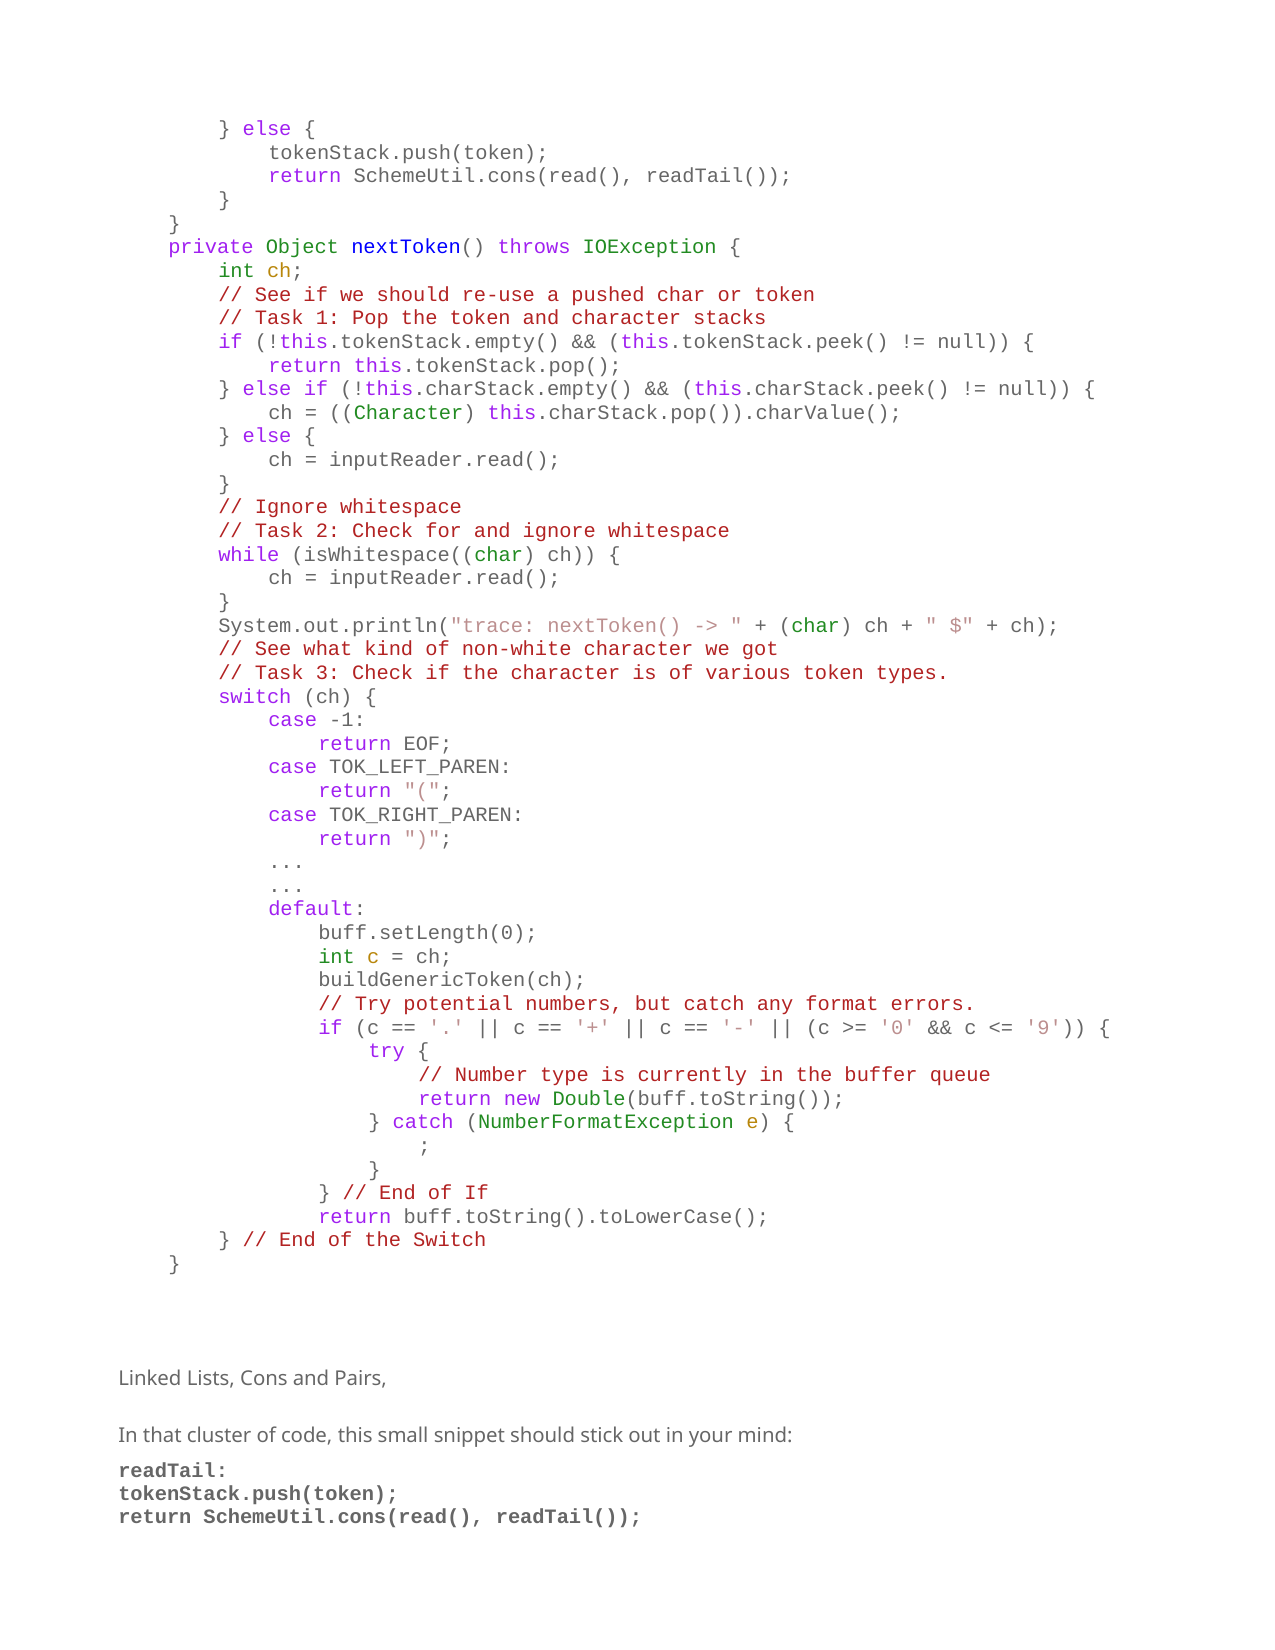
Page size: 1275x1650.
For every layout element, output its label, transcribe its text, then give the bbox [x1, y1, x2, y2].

text // Ignore whitespace [118, 496, 1157, 520]
text case -1: [118, 709, 1157, 733]
text int ch; [118, 260, 1157, 284]
text private Object nextToken() throws IOException { [118, 236, 1157, 260]
text default: [118, 898, 1157, 922]
text // See if we should re-use a pushed char or token [118, 284, 1157, 307]
text // Number type is currently in the buffer queue [118, 1064, 1157, 1088]
text return SchemeUtil.cons(read(), readTail()); [118, 1506, 1157, 1529]
text } // End of If [118, 1182, 1157, 1206]
text ch = ((Character) this.charStack.pop()).charValue(); [118, 402, 1157, 426]
text return "("; [118, 780, 1157, 804]
text } [118, 591, 1157, 615]
text return SchemeUtil.cons(read(), readTail()); [118, 165, 1157, 189]
text if (c == '.' || c == '+' || c == '-' || (c >= '0' && c <= '9')) { [118, 1017, 1157, 1040]
text tokenStack.push(token); [118, 1483, 1157, 1506]
text case TOK_RIGHT_PAREN: [118, 804, 1157, 827]
text // Task 2: Check for and ignore whitespace [118, 520, 1157, 544]
text // Task 3: Check if the character is of various token types. [118, 662, 1157, 686]
text // Task 1: Pop the token and character stacks [118, 307, 1157, 331]
text buff.setLength(0); [118, 922, 1157, 946]
text int c = ch; [118, 946, 1157, 969]
text return buff.toString().toLowerCase(); [118, 1206, 1157, 1229]
text System.out.println("trace: nextToken() -> " + (char) ch + " $" + ch); [118, 615, 1157, 638]
text Linked Lists, Cons and Pairs, In that cluster of code, this small snippet should stick out in your mind: [118, 1306, 1157, 1448]
text try { [118, 1040, 1157, 1064]
text ... [118, 875, 1157, 898]
text } [118, 213, 1157, 236]
text } [118, 1158, 1157, 1182]
text } [118, 189, 1157, 213]
text return ")"; [118, 827, 1157, 851]
text } [118, 473, 1157, 496]
text return EOF; [118, 733, 1157, 757]
text } [118, 1253, 1157, 1277]
text buildGenericToken(ch); [118, 969, 1157, 993]
text ; [118, 1135, 1157, 1158]
text case TOK_LEFT_PAREN: [118, 757, 1157, 780]
text tokenStack.push(token); [118, 142, 1157, 165]
text return new Double(buff.toString()); [118, 1088, 1157, 1111]
text ... [118, 851, 1157, 875]
text // Try potential numbers, but catch any format errors. [118, 993, 1157, 1017]
text return this.tokenStack.pop(); [118, 354, 1157, 378]
text while (isWhitespace((char) ch)) { [118, 544, 1157, 567]
text switch (ch) { [118, 686, 1157, 709]
text readTail: [118, 1460, 1157, 1483]
text if (!this.tokenStack.empty() && (this.tokenStack.peek() != null)) { [118, 331, 1157, 354]
text } else { [118, 426, 1157, 449]
text ch = inputReader.read(); [118, 449, 1157, 473]
text } else if (!this.charStack.empty() && (this.charStack.peek() != null)) { [118, 378, 1157, 402]
text ch = inputReader.read(); [118, 567, 1157, 591]
text } catch (NumberFormatException e) { [118, 1111, 1157, 1135]
text } else { [118, 118, 1157, 142]
text } // End of the Switch [118, 1229, 1157, 1253]
text // See what kind of non-white character we got [118, 638, 1157, 662]
